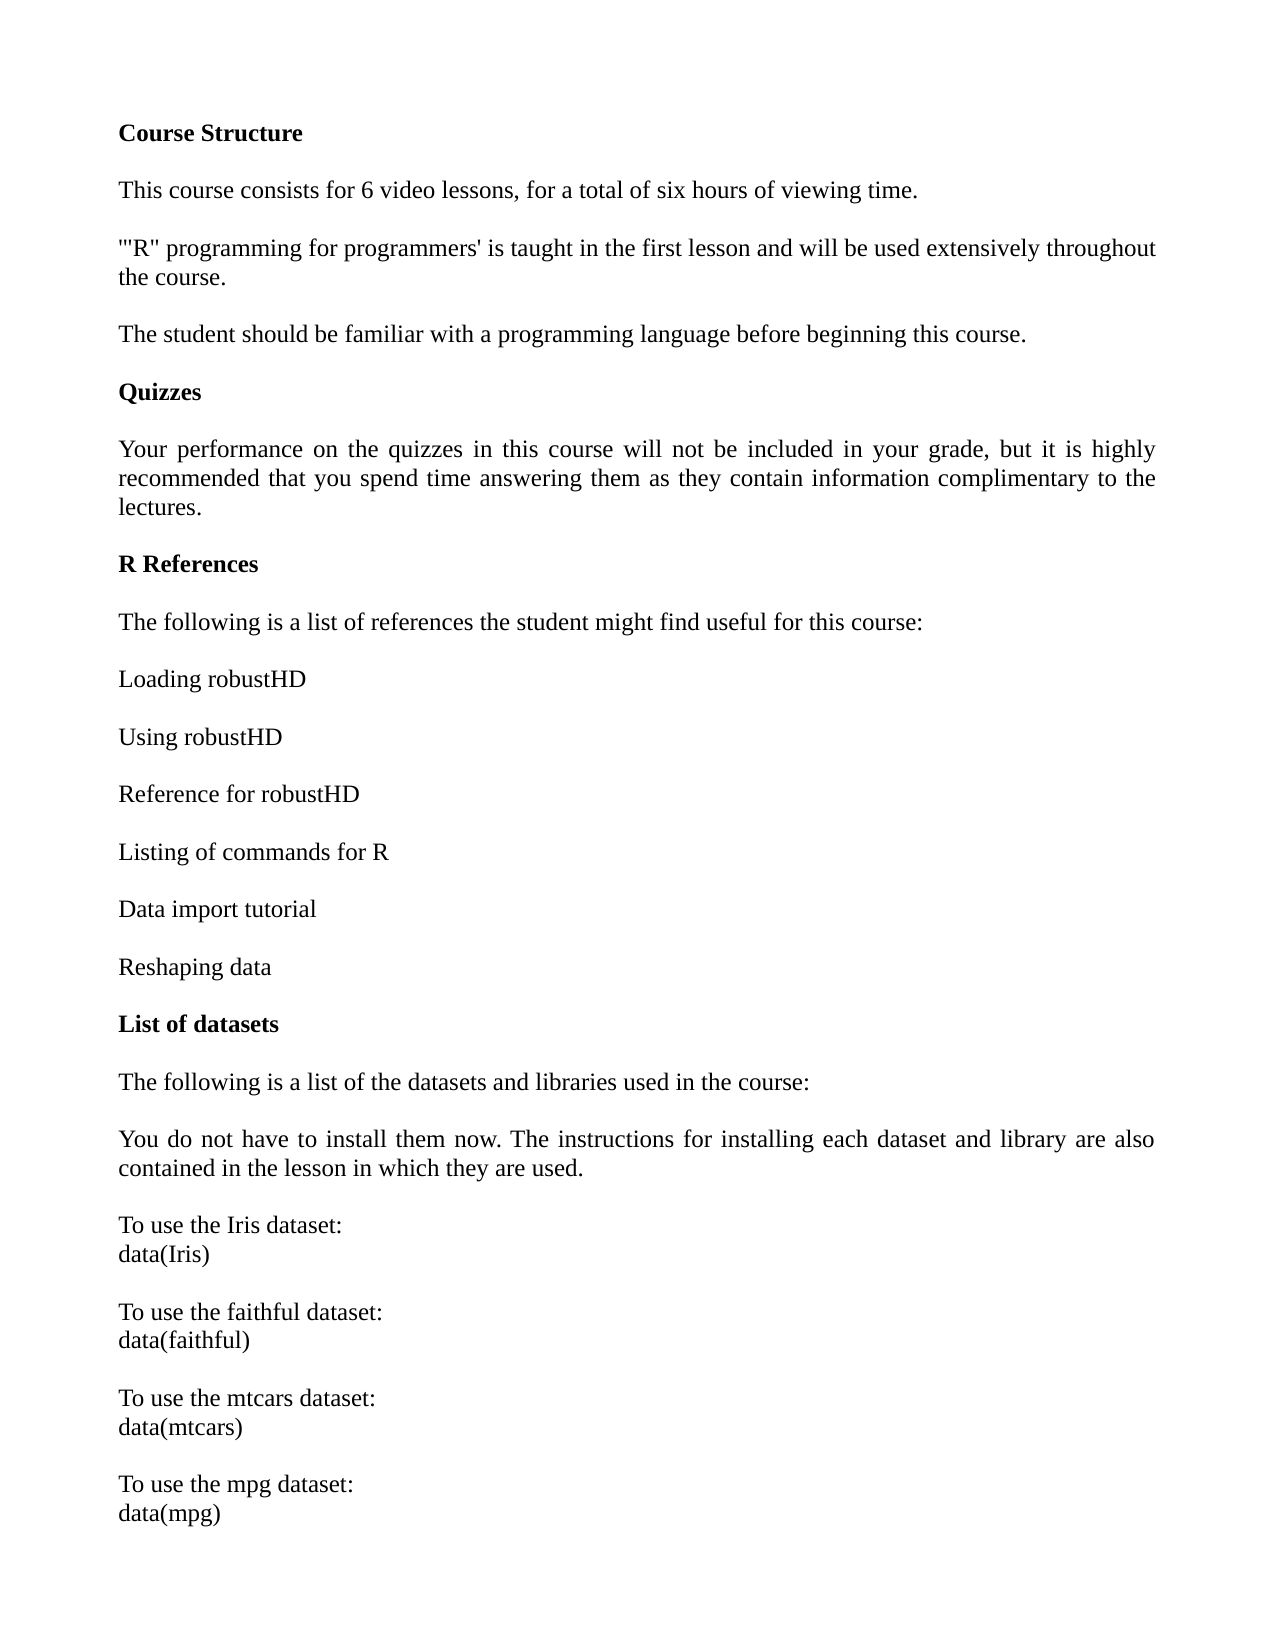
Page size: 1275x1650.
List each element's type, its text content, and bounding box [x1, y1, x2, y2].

text Reference for robustHD [118, 779, 1157, 808]
text The student should be familiar with a programming language before beginning this course. [118, 319, 1157, 348]
text data(mpg) [118, 1498, 1157, 1527]
text Using robustHD [118, 722, 1157, 751]
text Quizzes [118, 377, 1157, 406]
text To use the faithful dataset: [118, 1297, 1157, 1326]
text To use the mpg dataset: [118, 1469, 1157, 1498]
text data(mtcars) [118, 1412, 1157, 1441]
text data(faithful) [118, 1326, 1157, 1354]
text The following is a list of references the student might find useful for this course: [118, 607, 1157, 636]
text '"R" programming for programmers' is taught in the first lesson and will be used extensively throughout the course. [118, 233, 1157, 291]
text Listing of commands for R [118, 837, 1157, 866]
text Data import tutorial [118, 894, 1157, 923]
text Course Structure [118, 118, 1157, 147]
text List of datasets [118, 1009, 1157, 1038]
text You do not have to install them now. The instructions for installing each dataset and library are also contained in the lesson in which they are used. [118, 1124, 1157, 1182]
text To use the mtcars dataset: [118, 1383, 1157, 1412]
text R References [118, 549, 1157, 578]
text Your performance on the quizzes in this course will not be included in your grade, but it is highly recommended that you spend time answering them as they contain information complimentary to the lectures. [118, 434, 1157, 521]
text Loading robustHD [118, 664, 1157, 693]
text This course consists for 6 video lessons, for a total of six hours of viewing time. [118, 176, 1157, 204]
text The following is a list of the datasets and libraries used in the course: [118, 1067, 1157, 1096]
text data(Iris) [118, 1239, 1157, 1268]
text To use the Iris dataset: [118, 1211, 1157, 1239]
text Reshaping data [118, 952, 1157, 981]
